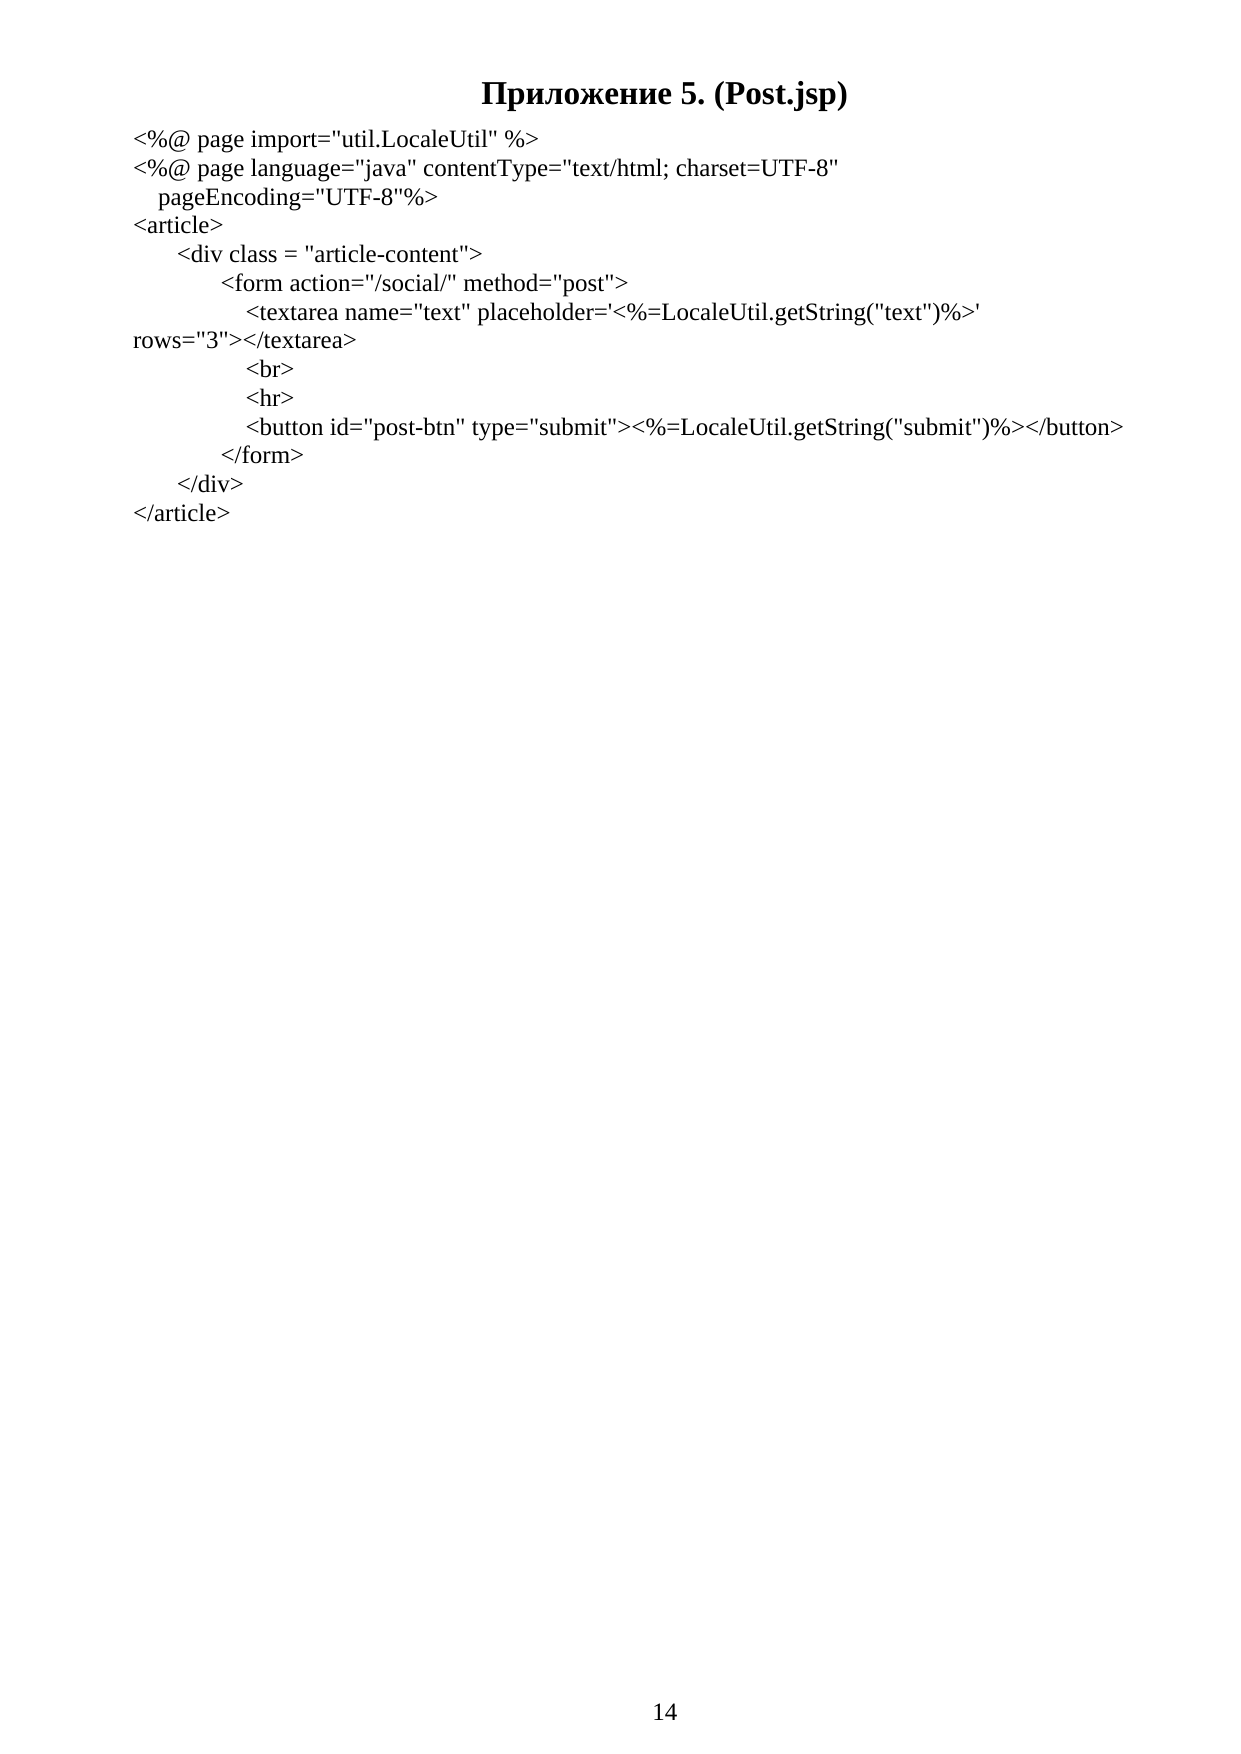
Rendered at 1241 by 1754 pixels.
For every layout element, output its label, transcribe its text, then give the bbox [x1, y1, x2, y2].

text </form> [133, 440, 1196, 469]
text <%@ page language="java" contentType="text/html; charset=UTF-8" [133, 153, 1196, 182]
text <textarea name="text" placeholder='<%=LocaleUtil.getString("text")%>' rows="3"></textarea> [133, 297, 1196, 354]
text </article> [133, 498, 1196, 527]
text <br> [133, 354, 1196, 383]
text <form action="/social/" method="post"> [133, 268, 1196, 297]
text <%@ page import="util.LocaleUtil" %> [133, 124, 1196, 153]
subtitle Приложение 5. (Post.jsp) [133, 73, 1196, 112]
text pageEncoding="UTF-8"%> [133, 182, 1196, 210]
text </div> [133, 469, 1196, 498]
text <hr> [133, 383, 1196, 412]
text <button id="post-btn" type="submit"><%=LocaleUtil.getString("submit")%></button> [133, 412, 1196, 440]
text <div class = "article-content"> [133, 239, 1196, 268]
text <article> [133, 210, 1196, 239]
